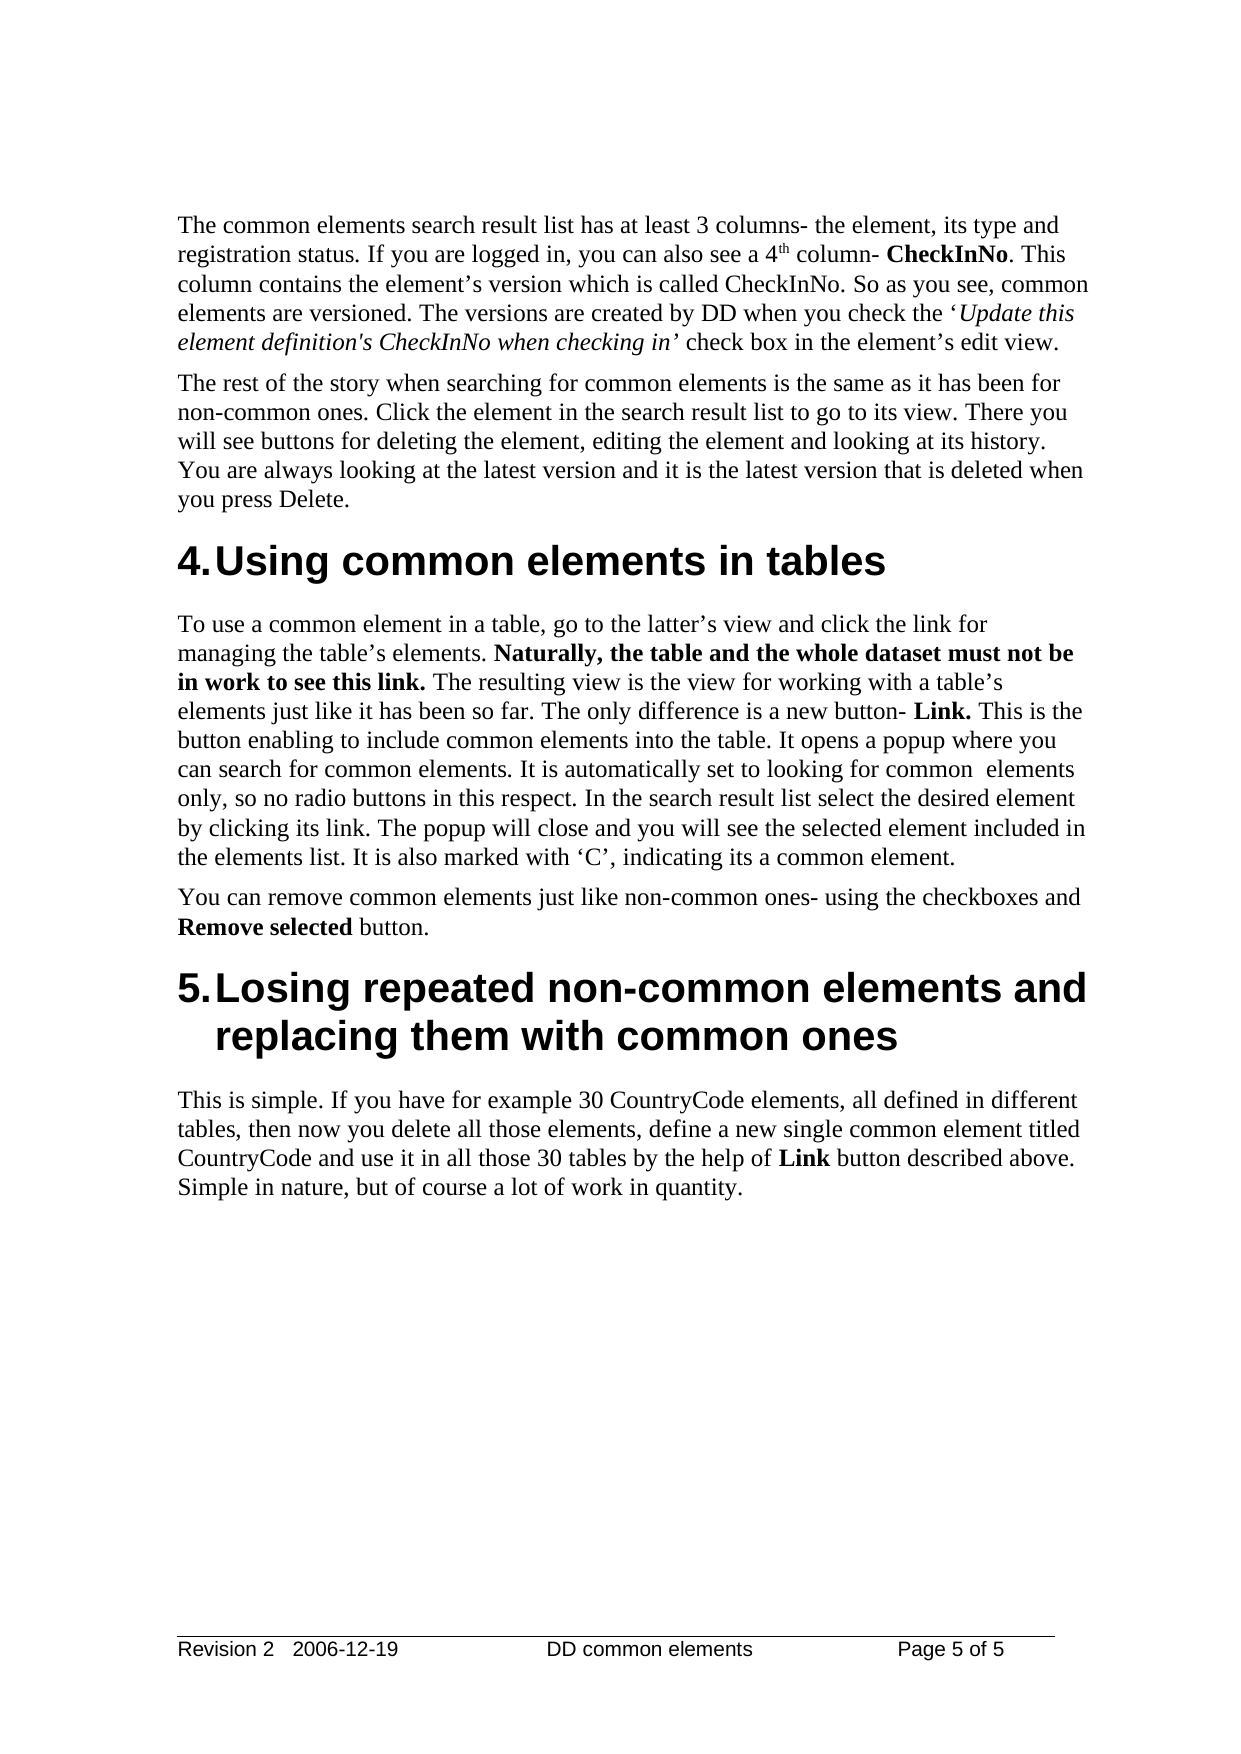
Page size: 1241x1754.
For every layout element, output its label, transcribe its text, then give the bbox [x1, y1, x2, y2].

subtitle Using common elements in tables [177, 536, 1092, 584]
subtitle Losing repeated non-common elements and replacing them with common ones [177, 964, 1092, 1060]
text This is simple. If you have for example 30 CountryCode elements, all defined in different tables, then now you delete all those elements, define a new single common element titled CountryCode and use it in all those 30 tables by the help of Link button described above. Simple in nature, but of course a lot of work in quantity. [177, 1084, 1092, 1201]
text The common elements search result list has at least 3 columns- the element, its type and registration status. If you are logged in, you can also see a 4th column- CheckInNo. This column contains the element’s version which is called CheckInNo. So as you see, common elements are versioned. The versions are created by DD when you check the ‘Update this element definition's CheckInNo when checking in’ check box in the element’s edit view. [177, 210, 1092, 356]
text To use a common element in a table, go to the latter’s view and click the link for managing the table’s elements. Naturally, the table and the whole dataset must not be in work to see this link. The resulting view is the view for working with a table’s elements just like it has been so far. The only difference is a new button- Link. This is the button enabling to include common elements into the table. It opens a popup where you can search for common elements. It is automatically set to looking for common elements only, so no radio buttons in this respect. In the search result list select the desired element by clicking its link. The popup will close and you will see the selected element included in the elements list. It is also marked with ‘C’, indicating its a common element. [177, 609, 1092, 871]
text You can remove common elements just like non-common ones- using the checkboxes and Remove selected button. [177, 882, 1092, 940]
text The rest of the story when searching for common elements is the same as it has been for non-common ones. Click the element in the search result list to go to its view. There you will see buttons for deleting the element, editing the element and looking at its history. You are always looking at the latest version and it is the latest version that is deleted when you press Delete. [177, 367, 1092, 513]
